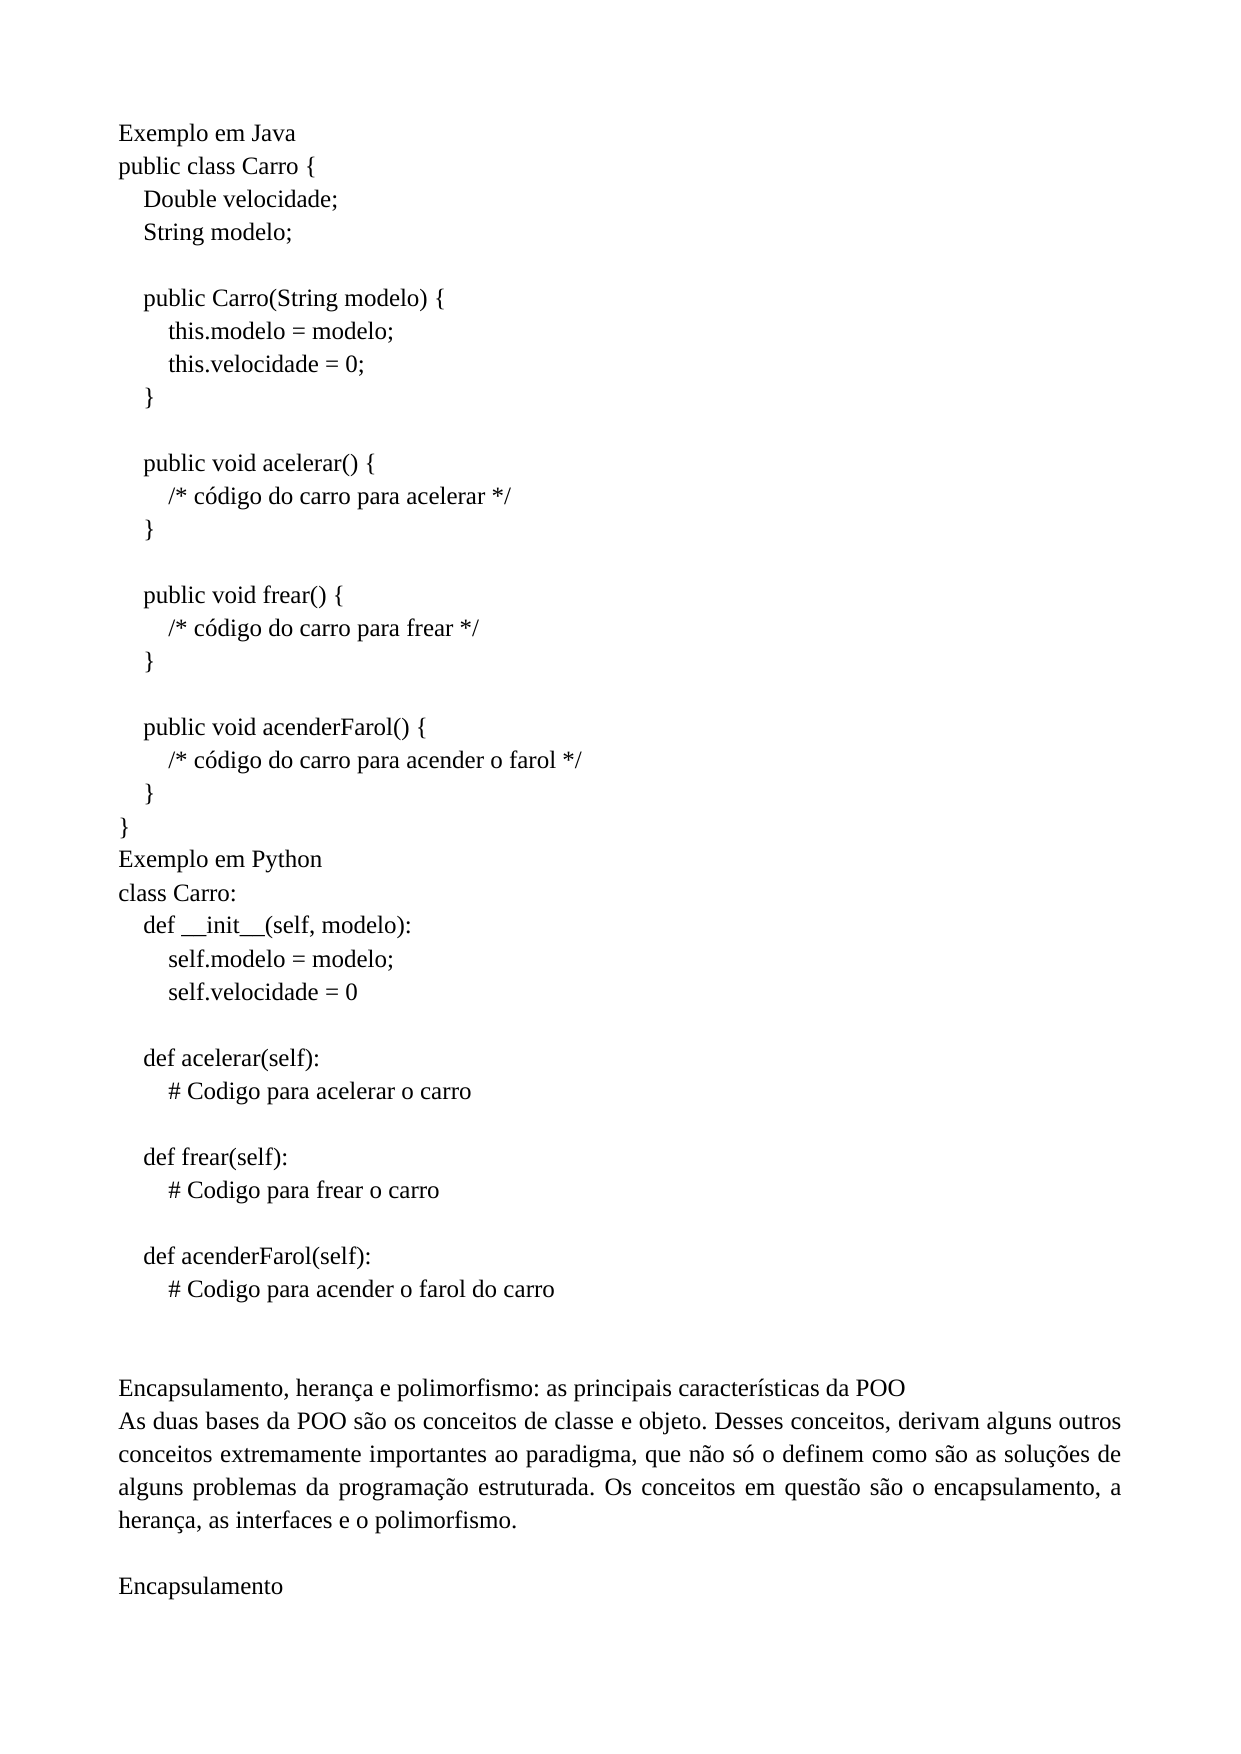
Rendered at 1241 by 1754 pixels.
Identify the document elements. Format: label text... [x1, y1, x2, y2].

text } [118, 382, 1122, 411]
text Double velocidade; [118, 184, 1122, 213]
text # Codigo para acelerar o carro [118, 1076, 1122, 1104]
text def acelerar(self): [118, 1043, 1122, 1071]
text } [118, 812, 1122, 840]
text # Codigo para frear o carro [118, 1175, 1122, 1203]
text Exemplo em Java [118, 118, 1122, 147]
text def acenderFarol(self): [118, 1241, 1122, 1269]
text this.modelo = modelo; [118, 316, 1122, 345]
text /* código do carro para acelerar */ [118, 481, 1122, 510]
text String modelo; [118, 217, 1122, 246]
text self.velocidade = 0 [118, 977, 1122, 1005]
text # Codigo para acender o farol do carro [118, 1274, 1122, 1303]
text } [118, 778, 1122, 807]
text As duas bases da POO são os conceitos de classe e objeto. Desses conceitos, derivam alguns outros conceitos extremamente importantes ao paradigma, que não só o definem como são as soluções de alguns problemas da programação estruturada. Os conceitos em questão são o encapsulamento, a herança, as interfaces e o polimorfismo. [118, 1406, 1122, 1534]
text def __init__(self, modelo): [118, 911, 1122, 939]
text } [118, 646, 1122, 675]
text public Carro(String modelo) { [118, 283, 1122, 312]
text Encapsulamento, herança e polimorfismo: as principais características da POO [118, 1373, 1122, 1402]
text public class Carro { [118, 151, 1122, 180]
text class Carro: [118, 878, 1122, 906]
text self.modelo = modelo; [118, 944, 1122, 972]
text public void acenderFarol() { [118, 712, 1122, 741]
text public void frear() { [118, 580, 1122, 609]
text /* código do carro para acender o farol */ [118, 746, 1122, 774]
text public void acelerar() { [118, 448, 1122, 477]
text /* código do carro para frear */ [118, 613, 1122, 642]
text Exemplo em Python [118, 844, 1122, 873]
text } [118, 514, 1122, 543]
text this.velocidade = 0; [118, 349, 1122, 378]
text Encapsulamento [118, 1571, 1122, 1600]
text def frear(self): [118, 1142, 1122, 1171]
